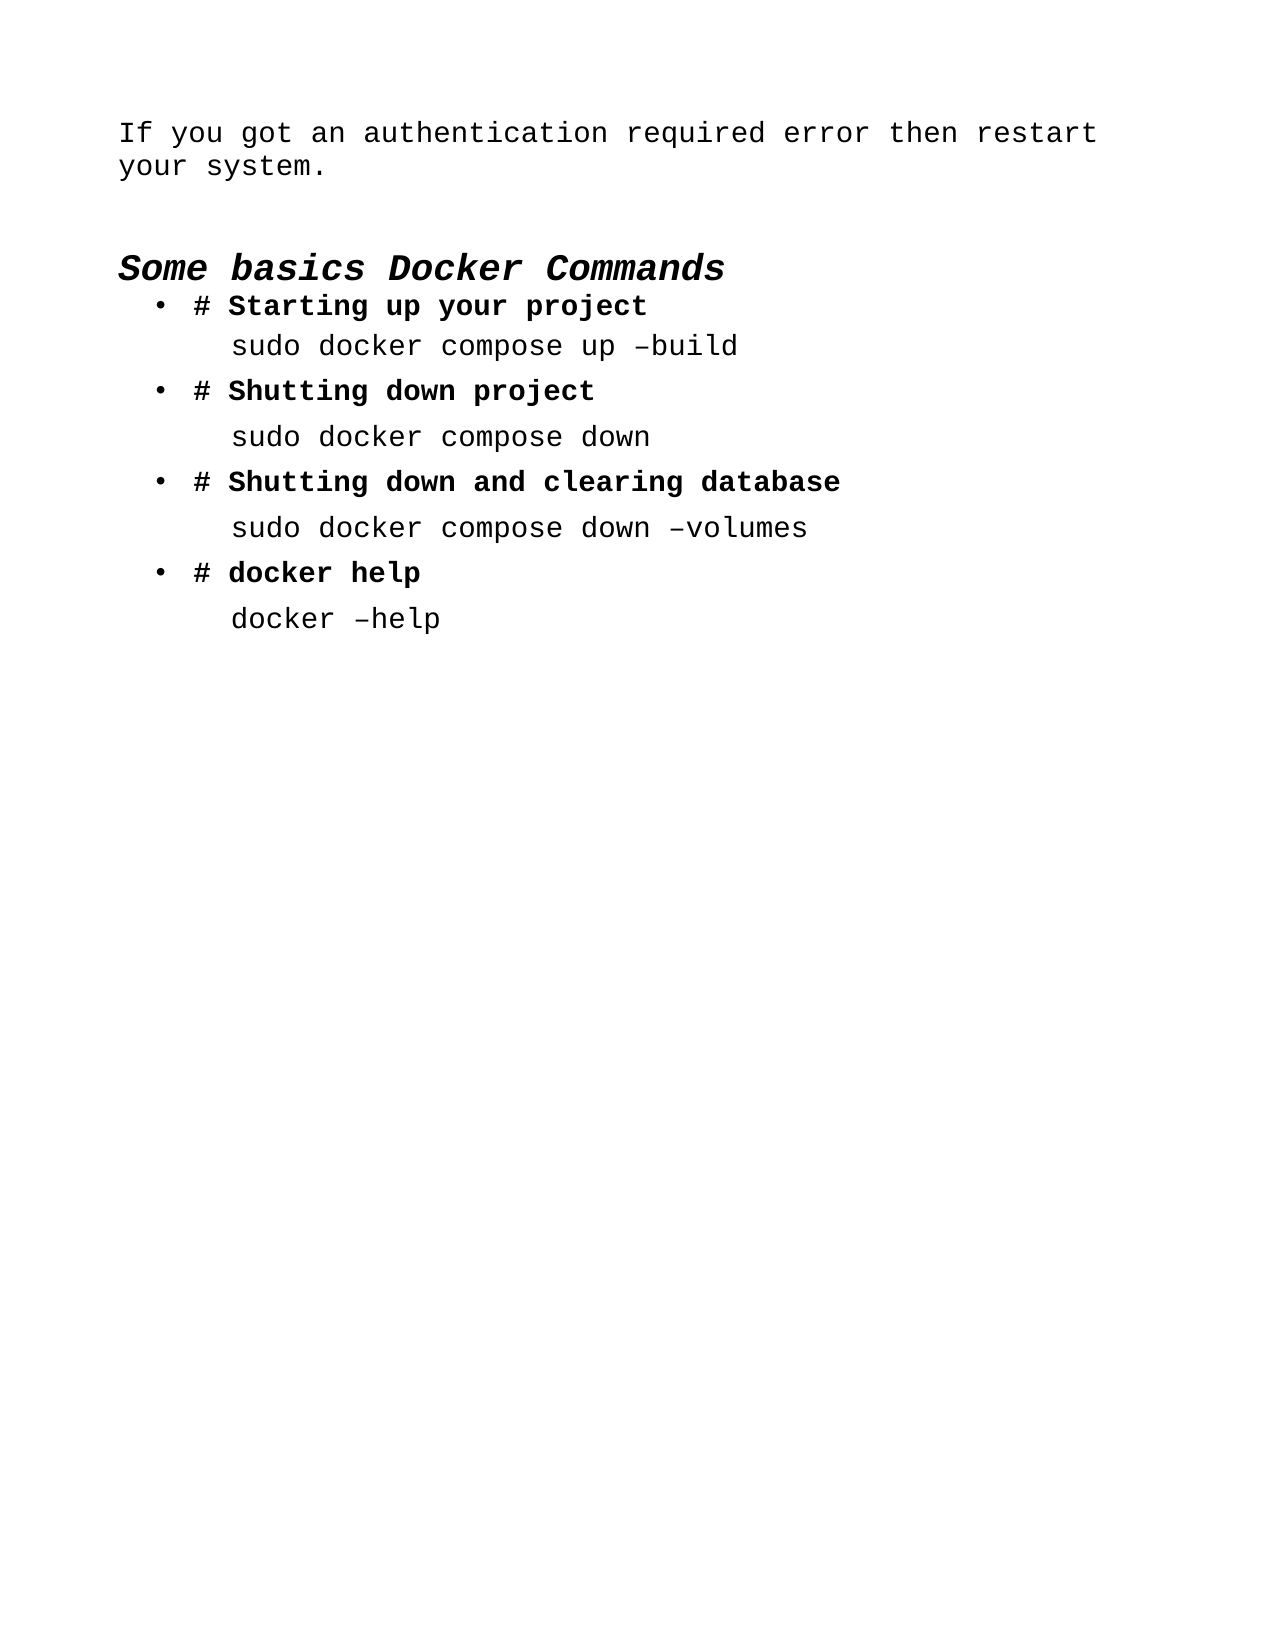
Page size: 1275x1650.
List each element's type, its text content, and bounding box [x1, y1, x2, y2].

list sudo docker compose down [193, 422, 1157, 455]
list # Starting up your project [156, 292, 1157, 324]
text Some basics Docker Commands [118, 249, 1157, 292]
list sudo docker compose down –volumes [193, 513, 1157, 546]
list sudo docker compose up –build [193, 331, 1157, 364]
list # Shutting down project [156, 376, 1157, 409]
list docker –help [193, 604, 1157, 637]
list # Shutting down and clearing database [156, 467, 1157, 500]
list # docker help [156, 558, 1157, 591]
text If you got an authentication required error then restart your system. [118, 118, 1157, 184]
